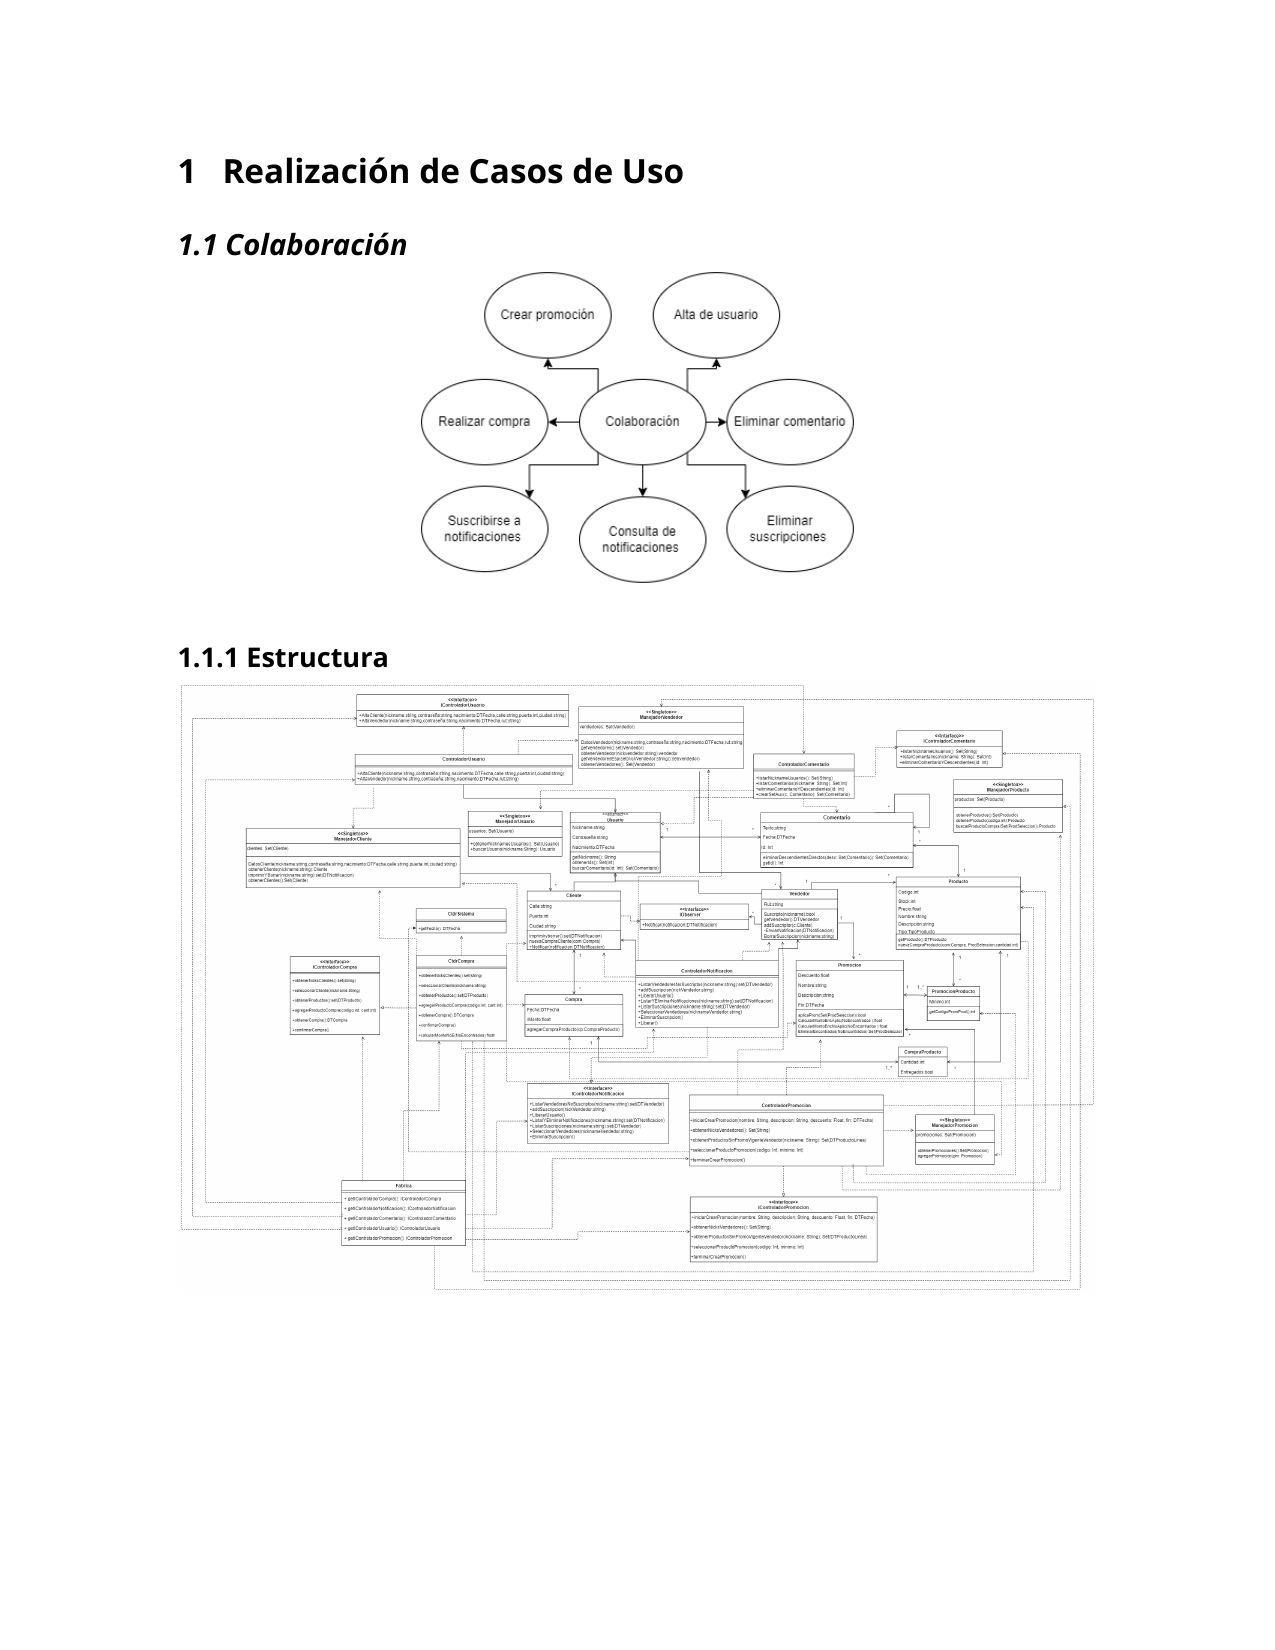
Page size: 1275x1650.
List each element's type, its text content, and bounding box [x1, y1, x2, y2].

subtitle 1.1.1 Estructura [177, 638, 1098, 675]
subtitle 1.1 Colaboración [177, 224, 1098, 264]
picture [177, 681, 1098, 1294]
subtitle Realización de Casos de Uso [177, 148, 1098, 193]
picture [419, 270, 856, 585]
